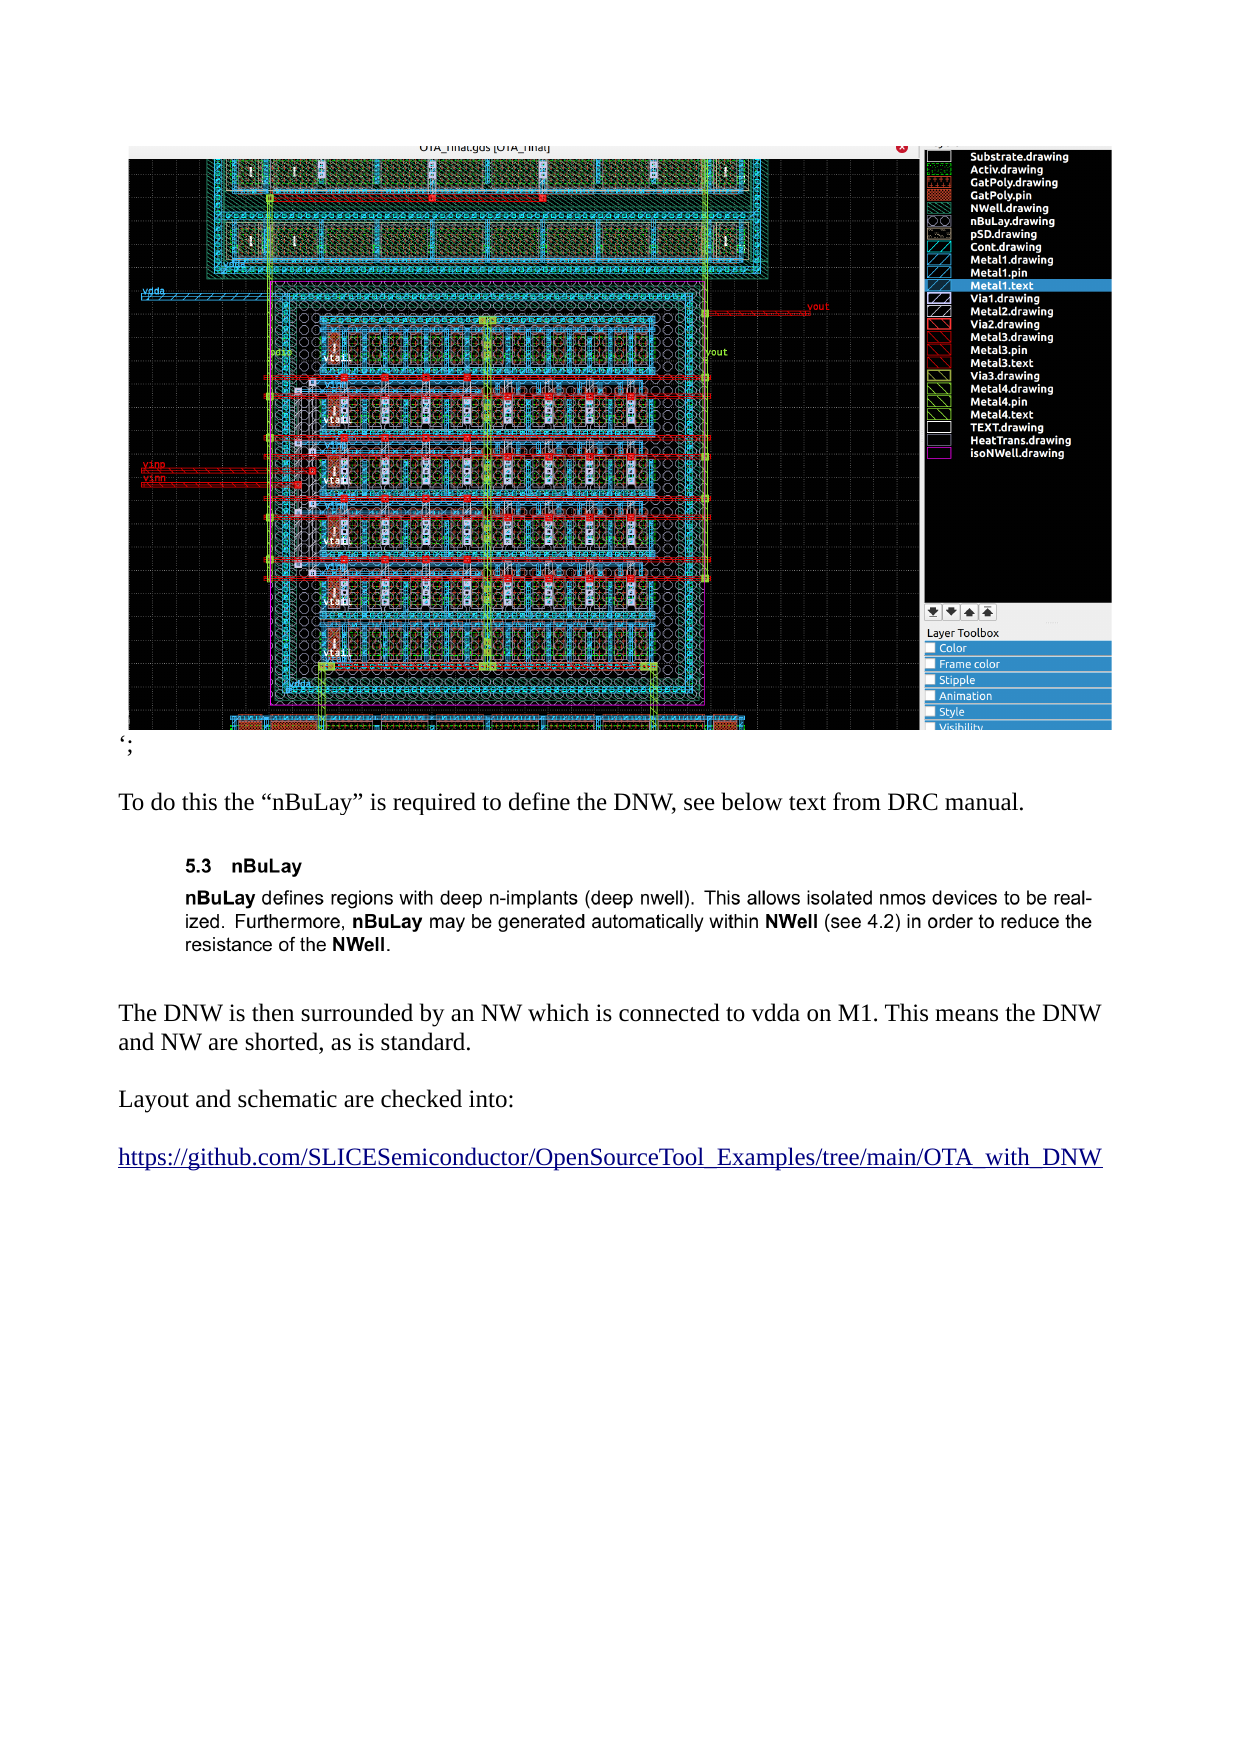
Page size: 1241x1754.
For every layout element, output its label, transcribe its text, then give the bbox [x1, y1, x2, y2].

text To do this the “nBuLay” is required to define the DNW, see below text from DRC manual. [118, 787, 1122, 815]
picture [118, 815, 1123, 970]
text The DNW is then surrounded by an NW which is connected to vdda on M1. This means the DNW and NW are shorted, as is standard. [118, 998, 1122, 1056]
text Layout and schematic are checked into: [118, 1084, 1122, 1113]
picture [128, 146, 1112, 730]
text https://github.com/SLICESemiconductor/OpenSourceTool_Examples/tree/main/OTA_with_DNW [118, 1142, 1122, 1171]
text ‘; [118, 147, 1122, 758]
